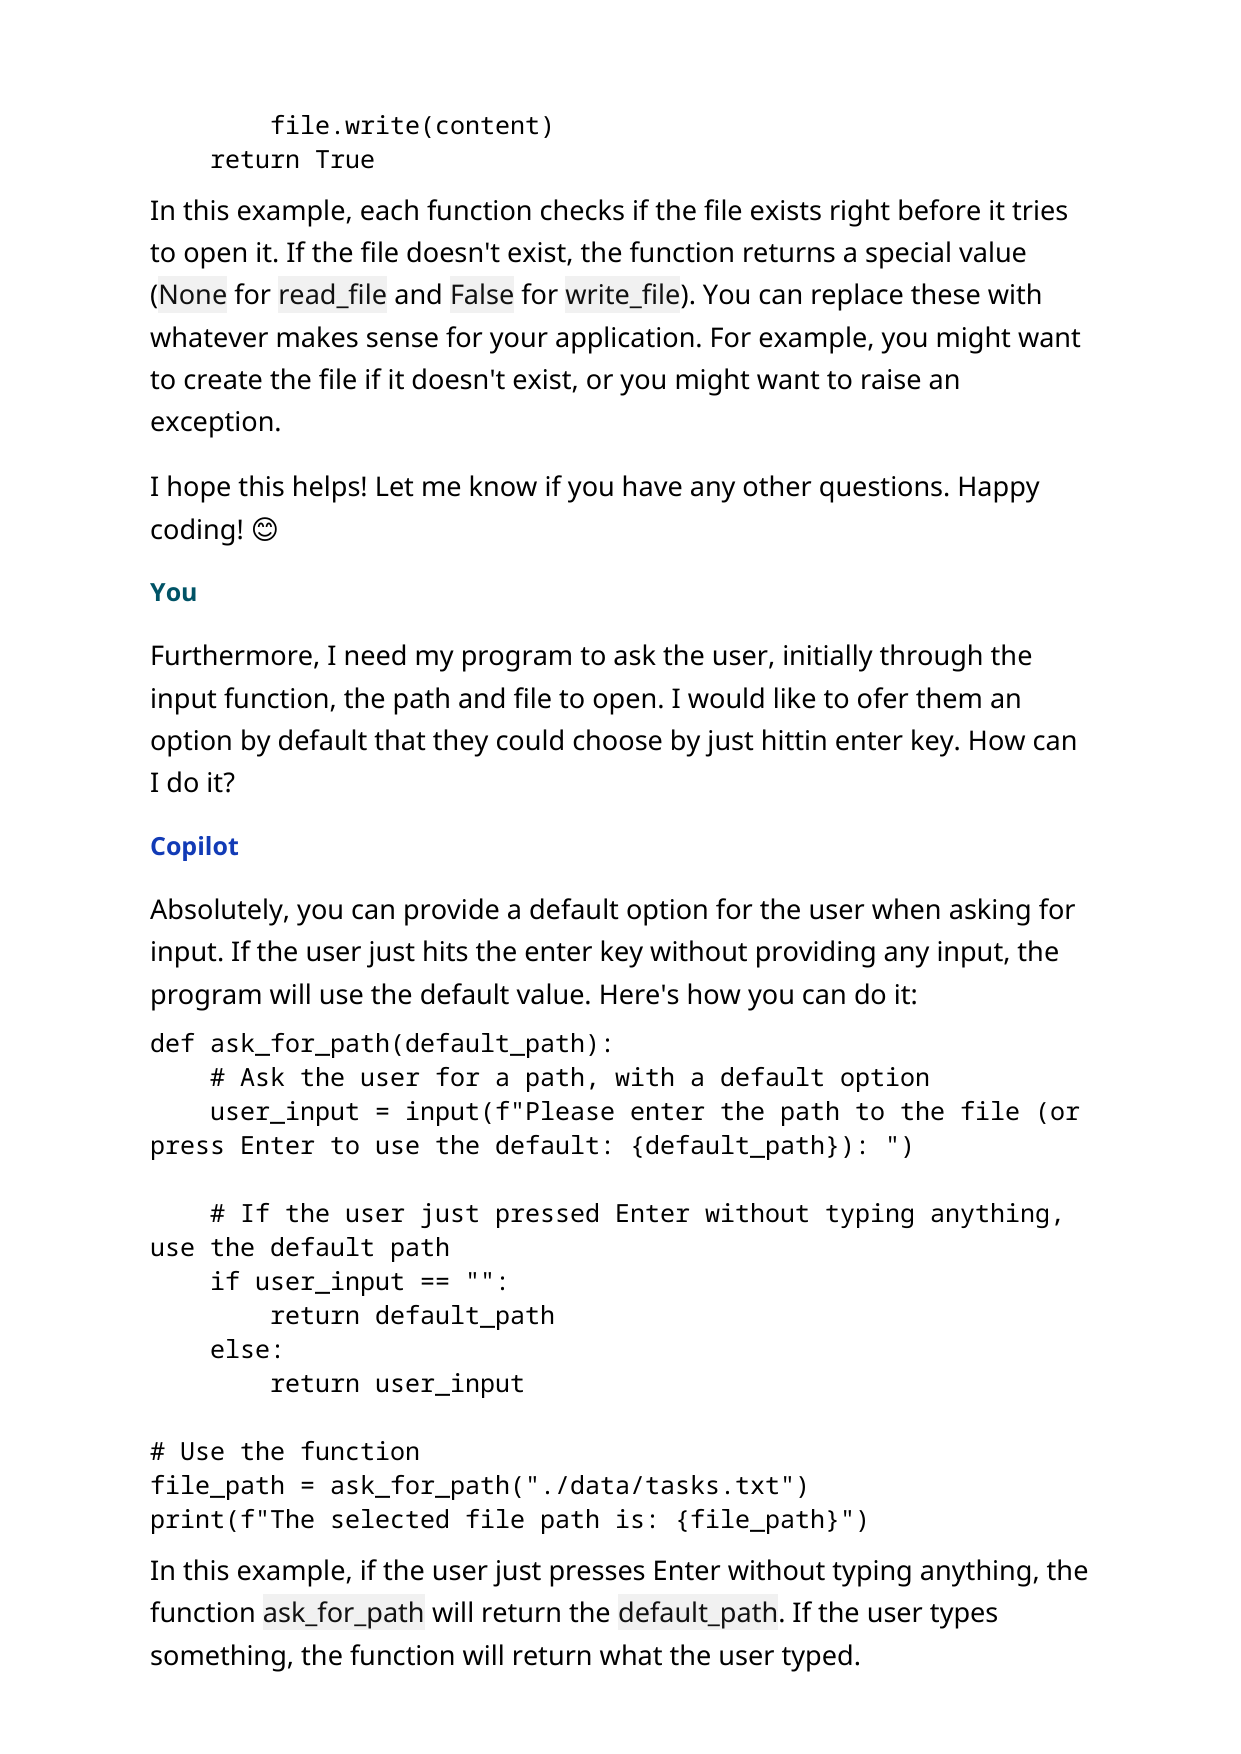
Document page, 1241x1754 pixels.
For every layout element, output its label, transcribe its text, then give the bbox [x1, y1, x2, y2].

text print(f"The selected file path is: {file_path}") [150, 1502, 1090, 1536]
text # Use the function [150, 1434, 1090, 1468]
text return True [150, 142, 1090, 176]
text else: [150, 1332, 1090, 1366]
text Furthermore, I need my program to ask the user, initially through the input function, the path and file to open. I would like to ofer them an option by default that they could choose by just hittin enter key. How can I do it? [150, 637, 1090, 801]
text file.write(content) [150, 108, 1090, 142]
subtitle You [150, 575, 1090, 609]
subtitle Copilot [150, 829, 1090, 863]
text Absolutely, you can provide a default option for the user when asking for input. If the user just hits the enter key without providing any input, the program will use the default value. Here's how you can do it: [150, 891, 1090, 1012]
text In this example, if the user just presses Enter without typing anything, the function ask_for_path will return the default_path. If the user types something, the function will return what the user typed. [150, 1551, 1090, 1673]
text if user_input == "": [150, 1264, 1090, 1298]
text # Ask the user for a path, with a default option [150, 1059, 1090, 1093]
text return default_path [150, 1298, 1090, 1332]
text user_input = input(f"Please enter the path to the file (or press Enter to use the default: {default_path}): ") [150, 1093, 1090, 1161]
text I hope this helps! Let me know if you have any other questions. Happy coding! 😊 [150, 468, 1090, 547]
text return user_input [150, 1366, 1090, 1400]
text file_path = ask_for_path("./data/tasks.txt") [150, 1468, 1090, 1502]
text # If the user just pressed Enter without typing anything, use the default path [150, 1196, 1090, 1264]
text In this example, each function checks if the file exists right before it tries to open it. If the file doesn't exist, the function returns a special value (None for read_file and False for write_file). You can replace these with whatever makes sense for your application. For example, you might want to create the file if it doesn't exist, or you might want to raise an exception. [150, 191, 1090, 440]
text def ask_for_path(default_path): [150, 1025, 1090, 1059]
